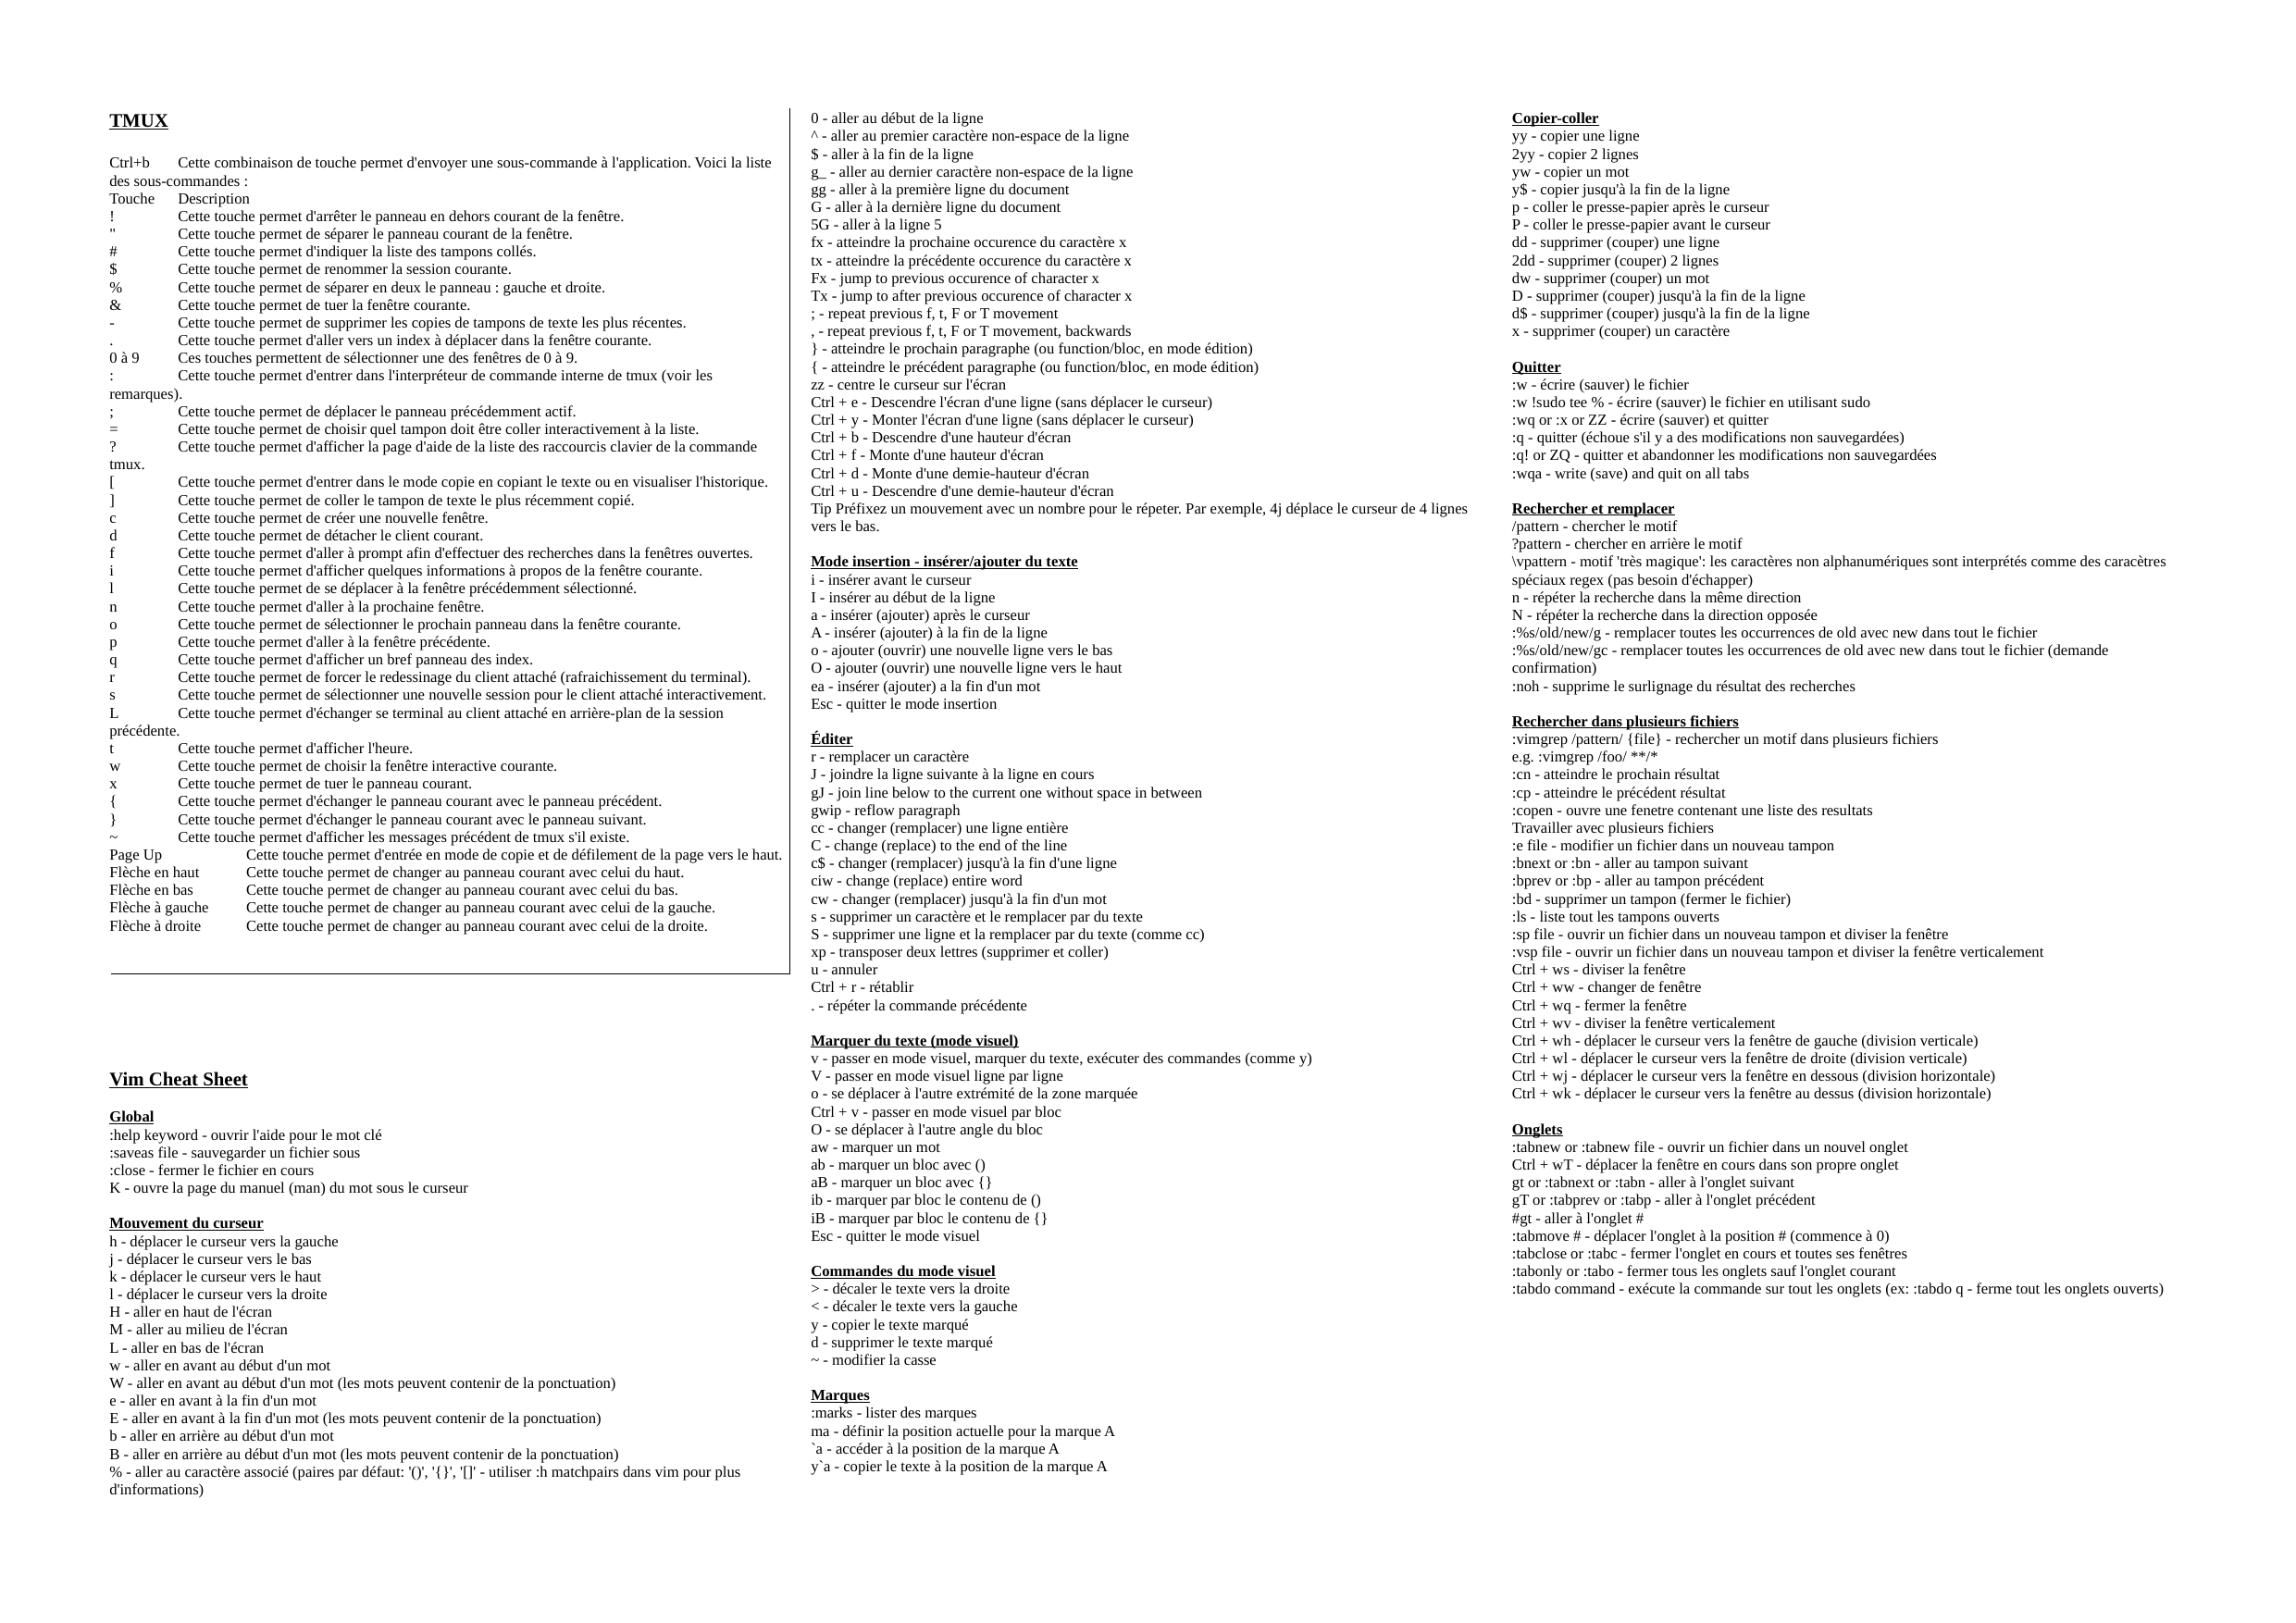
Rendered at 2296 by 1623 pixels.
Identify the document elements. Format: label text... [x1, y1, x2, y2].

text :bd - supprimer un tampon (fermer le fichier) [1512, 889, 2186, 908]
text Ctrl + ww - changer de fenêtre [1512, 978, 2186, 996]
text & Cette touche permet de tuer la fenêtre courante. [109, 295, 784, 314]
text H - aller en haut de l'écran [109, 1303, 784, 1320]
text tx - atteindre la précédente occurence du caractère x [811, 251, 1484, 269]
text Ctrl + wj - déplacer le curseur vers la fenêtre en dessous (division horizontale) [1512, 1067, 2186, 1084]
text B - aller en arrière au début d'un mot (les mots peuvent contenir de la ponctuation) [109, 1444, 784, 1463]
text K - ouvre la page du manuel (man) du mot sous le curseur [109, 1179, 784, 1196]
text aB - marquer un bloc avec {} [811, 1173, 1484, 1191]
text :vsp file - ouvrir un fichier dans un nouveau tampon et diviser la fenêtre verticalement [1512, 943, 2186, 960]
text P - coller le presse-papier avant le curseur [1512, 216, 2186, 233]
text q Cette touche permet d'afficher un bref panneau des index. [109, 650, 784, 668]
text gwip - reflow paragraph [811, 801, 1484, 819]
text E - aller en avant à la fin d'un mot (les mots peuvent contenir de la ponctuation) [109, 1409, 784, 1427]
text Flèche à droite Cette touche permet de changer au panneau courant avec celui de la droite. [109, 916, 784, 934]
text Esc - quitter le mode insertion [811, 695, 1484, 712]
text :saveas file - sauvegarder un fichier sous [109, 1144, 784, 1161]
text f Cette touche permet d'aller à prompt afin d'effectuer des recherches dans la fenêtres ouvertes. [109, 544, 784, 562]
text Mouvement du curseur [109, 1214, 784, 1232]
text \vpattern - motif 'très magique': les caractères non alphanumériques sont interprétés comme des caracètres spéciaux regex (pas besoin d'échapper) [1512, 552, 2186, 588]
text :tabdo command - exécute la commande sur tout les onglets (ex: :tabdo q - ferme tout les onglets ouverts) [1512, 1280, 2186, 1297]
text t Cette touche permet d'afficher l'heure. [109, 739, 784, 757]
text Ctrl + y - Monter l'écran d'une ligne (sans déplacer le curseur) [811, 411, 1484, 428]
text 2yy - copier 2 lignes [1512, 144, 2186, 163]
text :noh - supprime le surlignage du résultat des recherches [1512, 676, 2186, 695]
text 2dd - supprimer (couper) 2 lignes [1512, 251, 2186, 269]
text { Cette touche permet d'échanger le panneau courant avec le panneau précédent. [109, 792, 784, 810]
text Marquer du texte (mode visuel) [811, 1032, 1484, 1049]
text :wq or :x or ZZ - écrire (sauver) et quitter [1512, 411, 2186, 428]
text Vim Cheat Sheet [109, 1068, 784, 1090]
text :tabclose or :tabc - fermer l'onglet en cours et toutes ses fenêtres [1512, 1245, 2186, 1262]
text > - décaler le texte vers la droite [811, 1280, 1484, 1297]
text r - remplacer un caractère [811, 748, 1484, 765]
text y$ - copier jusqu'à la fin de la ligne [1512, 180, 2186, 198]
text :e file - modifier un fichier dans un nouveau tampon [1512, 836, 2186, 854]
text : Cette touche permet d'entrer dans l'interpréteur de commande interne de tmux (voir les remarques). [109, 366, 784, 402]
text g_ - aller au dernier caractère non-espace de la ligne [811, 163, 1484, 180]
text l Cette touche permet de se déplacer à la fenêtre précédemment sélectionné. [109, 579, 784, 597]
text ^ - aller au premier caractère non-espace de la ligne [811, 127, 1484, 144]
text x - supprimer (couper) un caractère [1512, 322, 2186, 340]
text % Cette touche permet de séparer en deux le panneau : gauche et droite. [109, 278, 784, 295]
text p - coller le presse-papier après le curseur [1512, 198, 2186, 216]
text O - ajouter (ouvrir) une nouvelle ligne vers le haut [811, 659, 1484, 676]
text `a - accéder à la position de la marque A [811, 1440, 1484, 1457]
text . Cette touche permet d'aller vers un index à déplacer dans la fenêtre courante. [109, 331, 784, 349]
text :tabonly or :tabo - fermer tous les onglets sauf l'onglet courant [1512, 1262, 2186, 1280]
text $ Cette touche permet de renommer la session courante. [109, 260, 784, 278]
text Rechercher dans plusieurs fichiers [1512, 712, 2186, 730]
text Global [109, 1108, 784, 1125]
text Éditer [811, 730, 1484, 748]
text :tabnew or :tabnew file - ouvrir un fichier dans un nouvel onglet [1512, 1138, 2186, 1156]
text V - passer en mode visuel ligne par ligne [811, 1067, 1484, 1084]
text Ctrl + f - Monte d'une hauteur d'écran [811, 446, 1484, 464]
text ? Cette touche permet d'afficher la page d'aide de la liste des raccourcis clavier de la commande tmux. [109, 438, 784, 473]
text { - atteindre le précédent paragraphe (ou function/bloc, en mode édition) [811, 357, 1484, 376]
text p Cette touche permet d'aller à la fenêtre précédente. [109, 633, 784, 650]
text gT or :tabprev or :tabp - aller à l'onglet précédent [1512, 1191, 2186, 1208]
text y - copier le texte marqué [811, 1315, 1484, 1333]
text b - aller en arrière au début d'un mot [109, 1427, 784, 1444]
text Copier-coller [1512, 109, 2186, 127]
text Quitter [1512, 357, 2186, 376]
text o - ajouter (ouvrir) une nouvelle ligne vers le bas [811, 641, 1484, 659]
text Travailler avec plusieurs fichiers [1512, 819, 2186, 836]
text :cn - atteindre le prochain résultat [1512, 765, 2186, 783]
text Commandes du mode visuel [811, 1262, 1484, 1280]
text :bprev or :bp - aller au tampon précédent [1512, 872, 2186, 889]
text e.g. :vimgrep /foo/ **/* [1512, 748, 2186, 765]
text :q - quitter (échoue s'il y a des modifications non sauvegardées) [1512, 428, 2186, 446]
text Fx - jump to previous occurence of character x [811, 269, 1484, 287]
text C - change (replace) to the end of the line [811, 836, 1484, 854]
text Ctrl + ws - diviser la fenêtre [1512, 960, 2186, 978]
text Tx - jump to after previous occurence of character x [811, 287, 1484, 304]
text L Cette touche permet d'échanger se terminal au client attaché en arrière-plan de la session précédente. [109, 703, 784, 739]
text i - insérer avant le curseur [811, 570, 1484, 588]
text gJ - join line below to the current one without space in between [811, 783, 1484, 801]
text Ctrl + b - Descendre d'une hauteur d'écran [811, 428, 1484, 446]
text G - aller à la dernière ligne du document [811, 198, 1484, 216]
text e - aller en avant à la fin d'un mot [109, 1392, 784, 1409]
text . - répéter la commande précédente [811, 996, 1484, 1014]
text Mode insertion - insérer/ajouter du texte [811, 552, 1484, 570]
text d - supprimer le texte marqué [811, 1333, 1484, 1351]
text } Cette touche permet d'échanger le panneau courant avec le panneau suivant. [109, 810, 784, 827]
text Ctrl + wq - fermer la fenêtre [1512, 996, 2186, 1014]
text l - déplacer le curseur vers la droite [109, 1285, 784, 1303]
text Ctrl + wT - déplacer la fenêtre en cours dans son propre onglet [1512, 1156, 2186, 1173]
text u - annuler [811, 960, 1484, 978]
text Esc - quitter le mode visuel [811, 1227, 1484, 1245]
text , - repeat previous f, t, F or T movement, backwards [811, 322, 1484, 340]
text h - déplacer le curseur vers la gauche [109, 1232, 784, 1250]
text Ctrl + u - Descendre d'une demie-hauteur d'écran [811, 482, 1484, 500]
text A - insérer (ajouter) à la fin de la ligne [811, 624, 1484, 641]
text Flèche en bas Cette touche permet de changer au panneau courant avec celui du bas. [109, 881, 784, 898]
text gg - aller à la première ligne du document [811, 180, 1484, 198]
text Onglets [1512, 1121, 2186, 1138]
text a - insérer (ajouter) après le curseur [811, 606, 1484, 624]
text Ctrl + wl - déplacer le curseur vers la fenêtre de droite (division verticale) [1512, 1049, 2186, 1067]
text gt or :tabnext or :tabn - aller à l'onglet suivant [1512, 1173, 2186, 1191]
text ma - définir la position actuelle pour la marque A [811, 1421, 1484, 1440]
text Ctrl + r - rétablir [811, 978, 1484, 996]
text ab - marquer un bloc avec () [811, 1156, 1484, 1173]
text ! Cette touche permet d'arrêter le panneau en dehors courant de la fenêtre. [109, 207, 784, 225]
text ib - marquer par bloc le contenu de () [811, 1191, 1484, 1208]
text Rechercher et remplacer [1512, 500, 2186, 517]
text I - insérer au début de la ligne [811, 588, 1484, 606]
text S - supprimer une ligne et la remplacer par du texte (comme cc) [811, 925, 1484, 943]
text cw - changer (remplacer) jusqu'à la fin d'un mot [811, 889, 1484, 908]
text ea - insérer (ajouter) a la fin d'un mot [811, 676, 1484, 695]
text v - passer en mode visuel, marquer du texte, exécuter des commandes (comme y) [811, 1049, 1484, 1067]
text Marques [811, 1386, 1484, 1404]
text :sp file - ouvrir un fichier dans un nouveau tampon et diviser la fenêtre [1512, 925, 2186, 943]
text j - déplacer le curseur vers le bas [109, 1250, 784, 1268]
text iB - marquer par bloc le contenu de {} [811, 1208, 1484, 1227]
text :%s/old/new/gc - remplacer toutes les occurrences de old avec new dans tout le fichier (demande confirmation) [1512, 641, 2186, 676]
text # Cette touche permet d'indiquer la liste des tampons collés. [109, 242, 784, 260]
text :bnext or :bn - aller au tampon suivant [1512, 854, 2186, 872]
text d Cette touche permet de détacher le client courant. [109, 527, 784, 544]
text i Cette touche permet d'afficher quelques informations à propos de la fenêtre courante. [109, 562, 784, 579]
text yy - copier une ligne [1512, 127, 2186, 144]
text y`a - copier le texte à la position de la marque A [811, 1457, 1484, 1475]
text Ctrl + d - Monte d'une demie-hauteur d'écran [811, 464, 1484, 482]
text ] Cette touche permet de coller le tampon de texte le plus récemment copié. [109, 490, 784, 508]
text ~ - modifier la casse [811, 1351, 1484, 1369]
text Page Up Cette touche permet d'entrée en mode de copie et de défilement de la page vers le haut. [109, 846, 784, 863]
text dd - supprimer (couper) une ligne [1512, 233, 2186, 251]
text :w !sudo tee % - écrire (sauver) le fichier en utilisant sudo [1512, 393, 2186, 411]
text zz - centre le curseur sur l'écran [811, 376, 1484, 393]
text < - décaler le texte vers la gauche [811, 1297, 1484, 1315]
text Ctrl+b Cette combinaison de touche permet d'envoyer une sous-commande à l'application. Voici la liste des sous-commandes : [109, 154, 784, 189]
text n - répéter la recherche dans la même direction [1512, 588, 2186, 606]
text d$ - supprimer (couper) jusqu'à la fin de la ligne [1512, 304, 2186, 322]
text N - répéter la recherche dans la direction opposée [1512, 606, 2186, 624]
text :vimgrep /pattern/ {file} - rechercher un motif dans plusieurs fichiers [1512, 730, 2186, 748]
text Ctrl + wv - diviser la fenêtre verticalement [1512, 1014, 2186, 1032]
text Flèche à gauche Cette touche permet de changer au panneau courant avec celui de la gauche. [109, 898, 784, 916]
text 0 à 9 Ces touches permettent de sélectionner une des fenêtres de 0 à 9. [109, 349, 784, 366]
text W - aller en avant au début d'un mot (les mots peuvent contenir de la ponctuation) [109, 1374, 784, 1392]
text - Cette touche permet de supprimer les copies de tampons de texte les plus récentes. [109, 314, 784, 331]
text Flèche en haut Cette touche permet de changer au panneau courant avec celui du haut. [109, 863, 784, 881]
text Tip Préfixez un mouvement avec un nombre pour le répeter. Par exemple, 4j déplace le curseur de 4 lignes vers le bas. [811, 500, 1484, 535]
text #gt - aller à l'onglet # [1512, 1208, 2186, 1227]
text /pattern - chercher le motif [1512, 517, 2186, 535]
text O - se déplacer à l'autre angle du bloc [811, 1121, 1484, 1138]
text s Cette touche permet de sélectionner une nouvelle session pour le client attaché interactivement. [109, 686, 784, 703]
text :copen - ouvre une fenetre contenant une liste des resultats [1512, 801, 2186, 819]
text n Cette touche permet d'aller à la prochaine fenêtre. [109, 597, 784, 614]
text ; Cette touche permet de déplacer le panneau précédemment actif. [109, 402, 784, 420]
text M - aller au milieu de l'écran [109, 1320, 784, 1338]
text :w - écrire (sauver) le fichier [1512, 376, 2186, 393]
text = Cette touche permet de choisir quel tampon doit être coller interactivement à la liste. [109, 420, 784, 438]
text % - aller au caractère associé (paires par défaut: '()', '{}', '[]' - utiliser :h matchpairs dans vim pour plus d'informations) [109, 1463, 784, 1498]
text s - supprimer un caractère et le remplacer par du texte [811, 908, 1484, 925]
text $ - aller à la fin de la ligne [811, 144, 1484, 163]
text 0 - aller au début de la ligne [811, 109, 1484, 127]
text r Cette touche permet de forcer le redessinage du client attaché (rafraichissement du terminal). [109, 668, 784, 686]
text } - atteindre le prochain paragraphe (ou function/bloc, en mode édition) [811, 340, 1484, 357]
text fx - atteindre la prochaine occurence du caractère x [811, 233, 1484, 251]
text TMUX [109, 109, 784, 131]
text :tabmove # - déplacer l'onglet à la position # (commence à 0) [1512, 1227, 2186, 1245]
text w - aller en avant au début d'un mot [109, 1357, 784, 1374]
text D - supprimer (couper) jusqu'à la fin de la ligne [1512, 287, 2186, 304]
text Touche Description [109, 189, 784, 207]
text " Cette touche permet de séparer le panneau courant de la fenêtre. [109, 225, 784, 242]
text yw - copier un mot [1512, 163, 2186, 180]
text xp - transposer deux lettres (supprimer et coller) [811, 943, 1484, 960]
text J - joindre la ligne suivante à la ligne en cours [811, 765, 1484, 783]
text c Cette touche permet de créer une nouvelle fenêtre. [109, 508, 784, 527]
text :help keyword - ouvrir l'aide pour le mot clé [109, 1125, 784, 1144]
text ?pattern - chercher en arrière le motif [1512, 535, 2186, 552]
text w Cette touche permet de choisir la fenêtre interactive courante. [109, 757, 784, 774]
text aw - marquer un mot [811, 1138, 1484, 1156]
text :cp - atteindre le précédent résultat [1512, 783, 2186, 801]
text dw - supprimer (couper) un mot [1512, 269, 2186, 287]
text :q! or ZQ - quitter et abandonner les modifications non sauvegardées [1512, 446, 2186, 464]
text ~ Cette touche permet d'afficher les messages précédent de tmux s'il existe. [109, 827, 784, 846]
text k - déplacer le curseur vers le haut [109, 1268, 784, 1285]
text Ctrl + wh - déplacer le curseur vers la fenêtre de gauche (division verticale) [1512, 1032, 2186, 1049]
text Ctrl + e - Descendre l'écran d'une ligne (sans déplacer le curseur) [811, 393, 1484, 411]
text :%s/old/new/g - remplacer toutes les occurrences de old avec new dans tout le fichier [1512, 624, 2186, 641]
text o - se déplacer à l'autre extrémité de la zone marquée [811, 1084, 1484, 1102]
text Ctrl + v - passer en mode visuel par bloc [811, 1102, 1484, 1121]
text :marks - lister des marques [811, 1404, 1484, 1421]
text [ Cette touche permet d'entrer dans le mode copie en copiant le texte ou en visualiser l'historique. [109, 473, 784, 490]
text Ctrl + wk - déplacer le curseur vers la fenêtre au dessus (division horizontale) [1512, 1084, 2186, 1102]
text ; - repeat previous f, t, F or T movement [811, 304, 1484, 322]
text cc - changer (remplacer) une ligne entière [811, 819, 1484, 836]
text :wqa - write (save) and quit on all tabs [1512, 464, 2186, 482]
text c$ - changer (remplacer) jusqu'à la fin d'une ligne [811, 854, 1484, 872]
text 5G - aller à la ligne 5 [811, 216, 1484, 233]
text ciw - change (replace) entire word [811, 872, 1484, 889]
text :close - fermer le fichier en cours [109, 1161, 784, 1179]
text o Cette touche permet de sélectionner le prochain panneau dans la fenêtre courante. [109, 614, 784, 633]
text x Cette touche permet de tuer le panneau courant. [109, 774, 784, 792]
text :ls - liste tout les tampons ouverts [1512, 908, 2186, 925]
text L - aller en bas de l'écran [109, 1338, 784, 1357]
